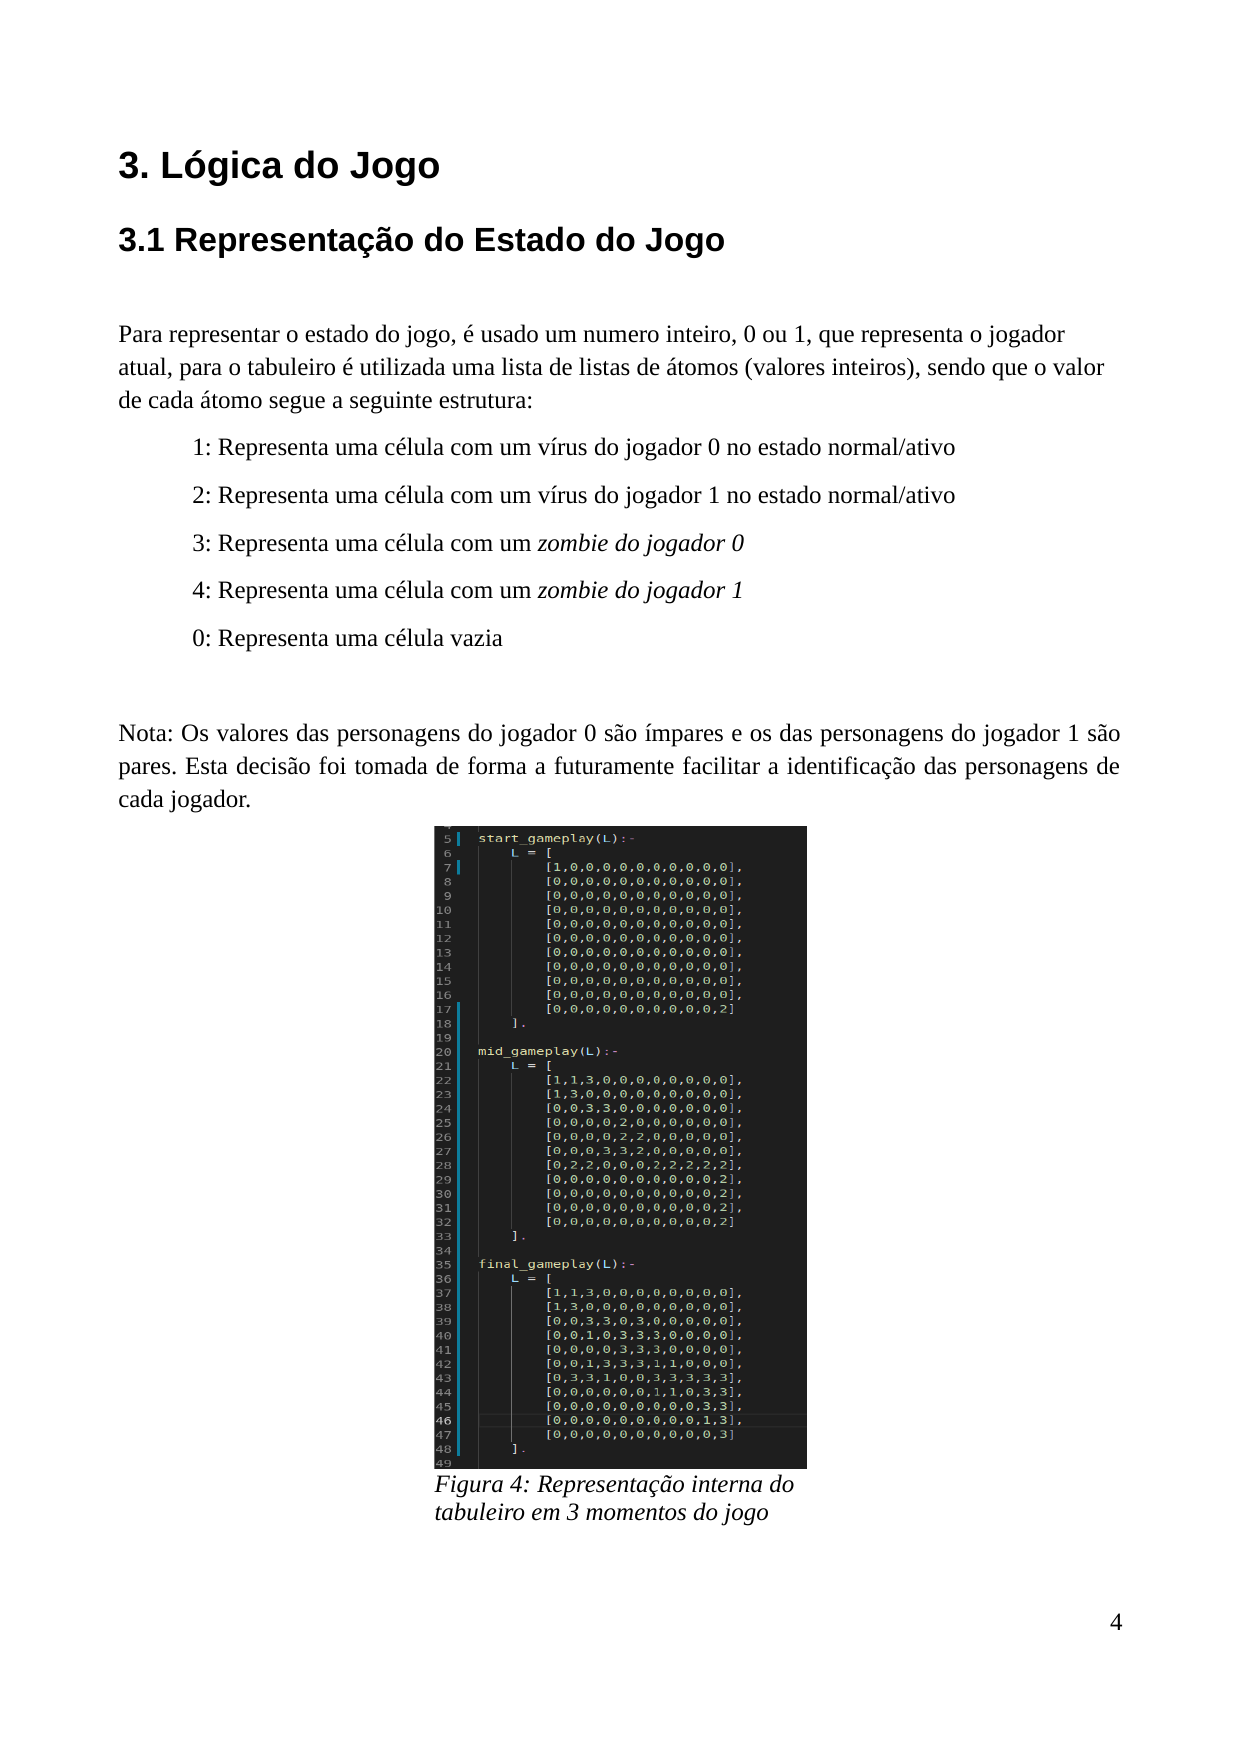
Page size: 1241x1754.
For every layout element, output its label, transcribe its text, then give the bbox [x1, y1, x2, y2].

text Figura 4: Representação interna do tabuleiro em 3 momentos do jogo [434, 1469, 807, 1526]
text Para representar o estado do jogo, é usado um numero inteiro, 0 ou 1, que representa o jogador atual, para o tabuleiro é utilizada uma lista de listas de átomos (valores inteiros), sendo que o valor de cada átomo segue a seguinte estrutura: [118, 319, 1122, 414]
text 3: Representa uma célula com um zombie do jogador 0 [118, 528, 1122, 556]
picture [434, 826, 807, 1469]
text 1: Representa uma célula com um vírus do jogador 0 no estado normal/ativo [118, 432, 1122, 461]
text 2: Representa uma célula com um vírus do jogador 1 no estado normal/ativo [118, 480, 1122, 509]
text Nota: Os valores das personagens do jogador 0 são ímpares e os das personagens do jogador 1 são pares. Esta decisão foi tomada de forma a futuramente facilitar a identificação das personagens de cada jogador. [118, 718, 1122, 813]
subtitle 3.1 Representação do Estado do Jogo [118, 220, 1122, 259]
subtitle 3. Lógica do Jogo [118, 143, 1122, 187]
text 0: Representa uma célula vazia [118, 623, 1122, 652]
text 4: Representa uma célula com um zombie do jogador 1 [118, 575, 1122, 604]
